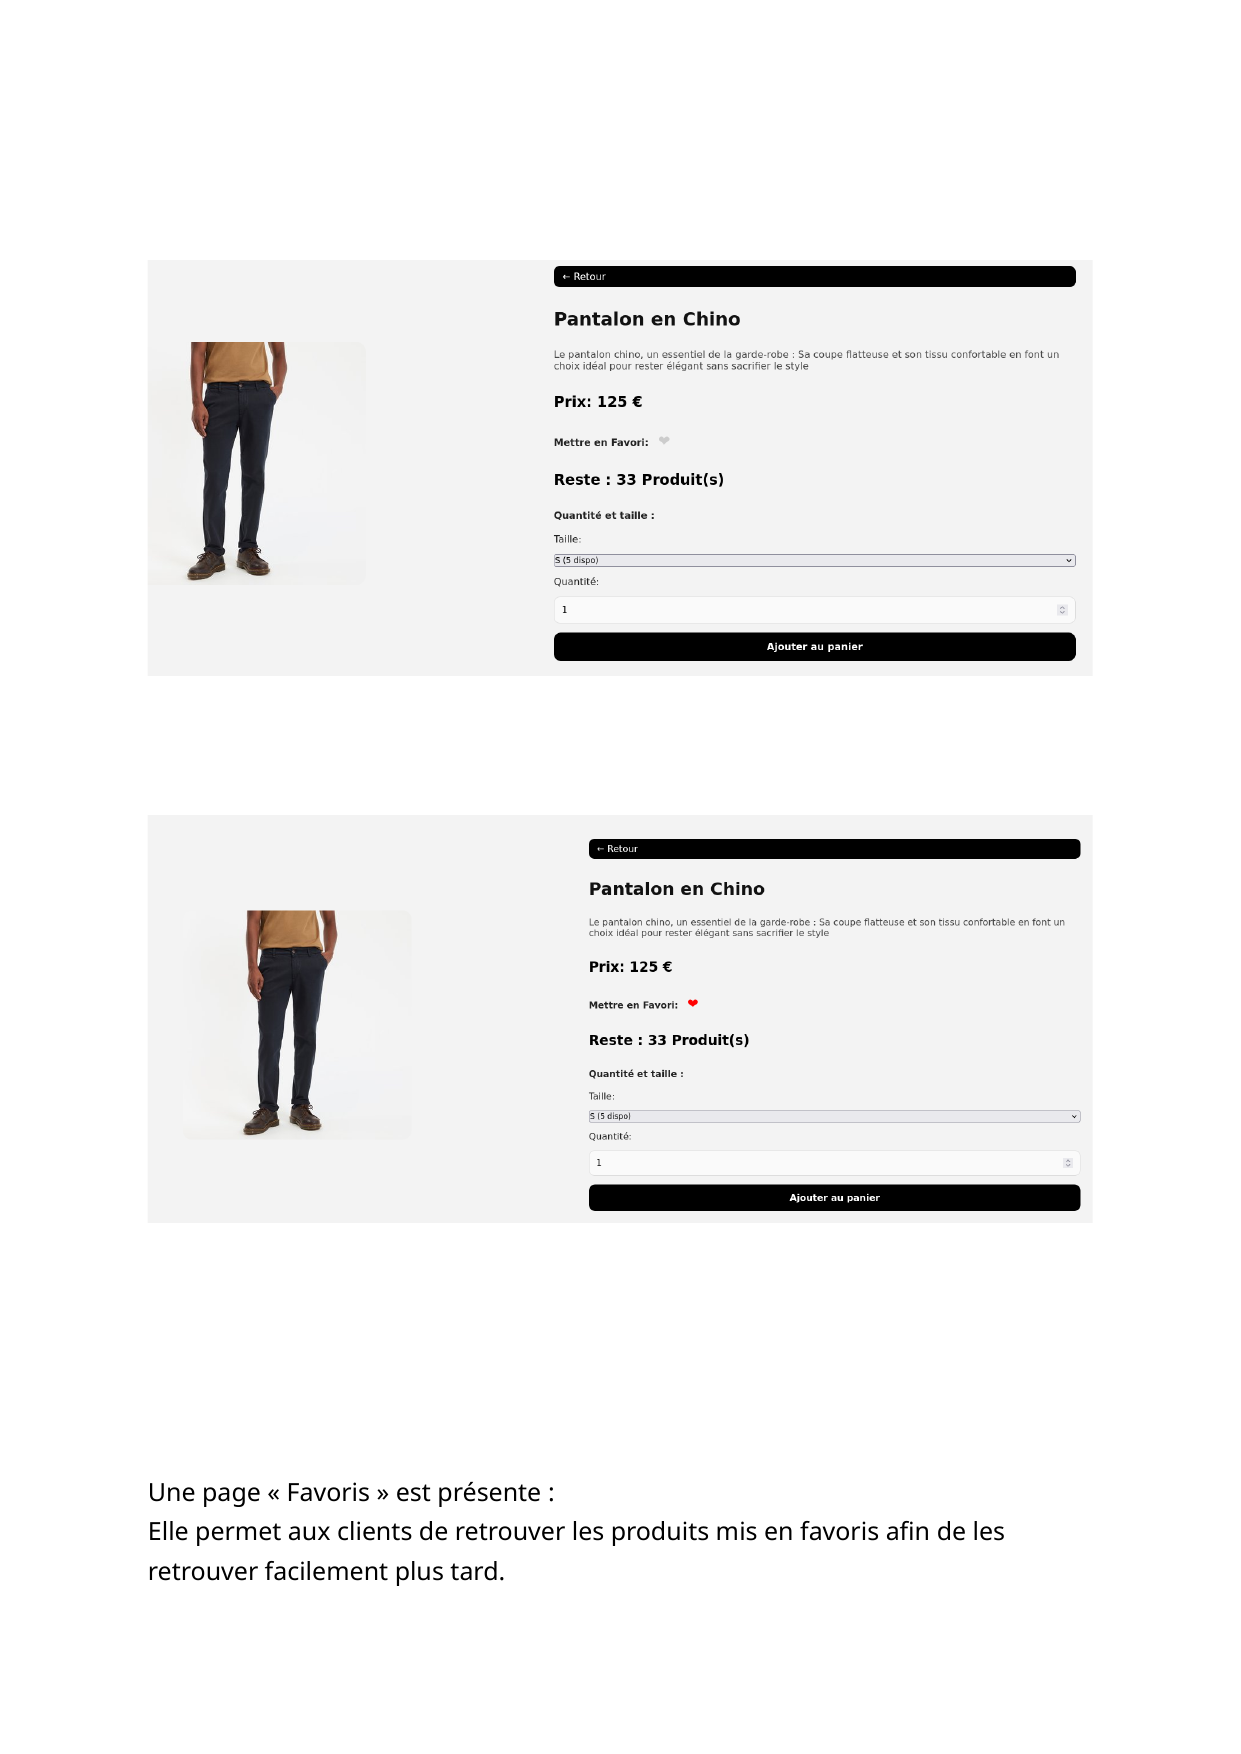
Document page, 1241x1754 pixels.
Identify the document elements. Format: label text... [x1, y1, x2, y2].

picture [147, 260, 1093, 676]
text Une page « Favoris » est présente : Elle permet aux clients de retrouver les produits mis en favoris afin de les retrouver facilement plus tard. [148, 1474, 1093, 1587]
picture [147, 815, 1093, 1223]
